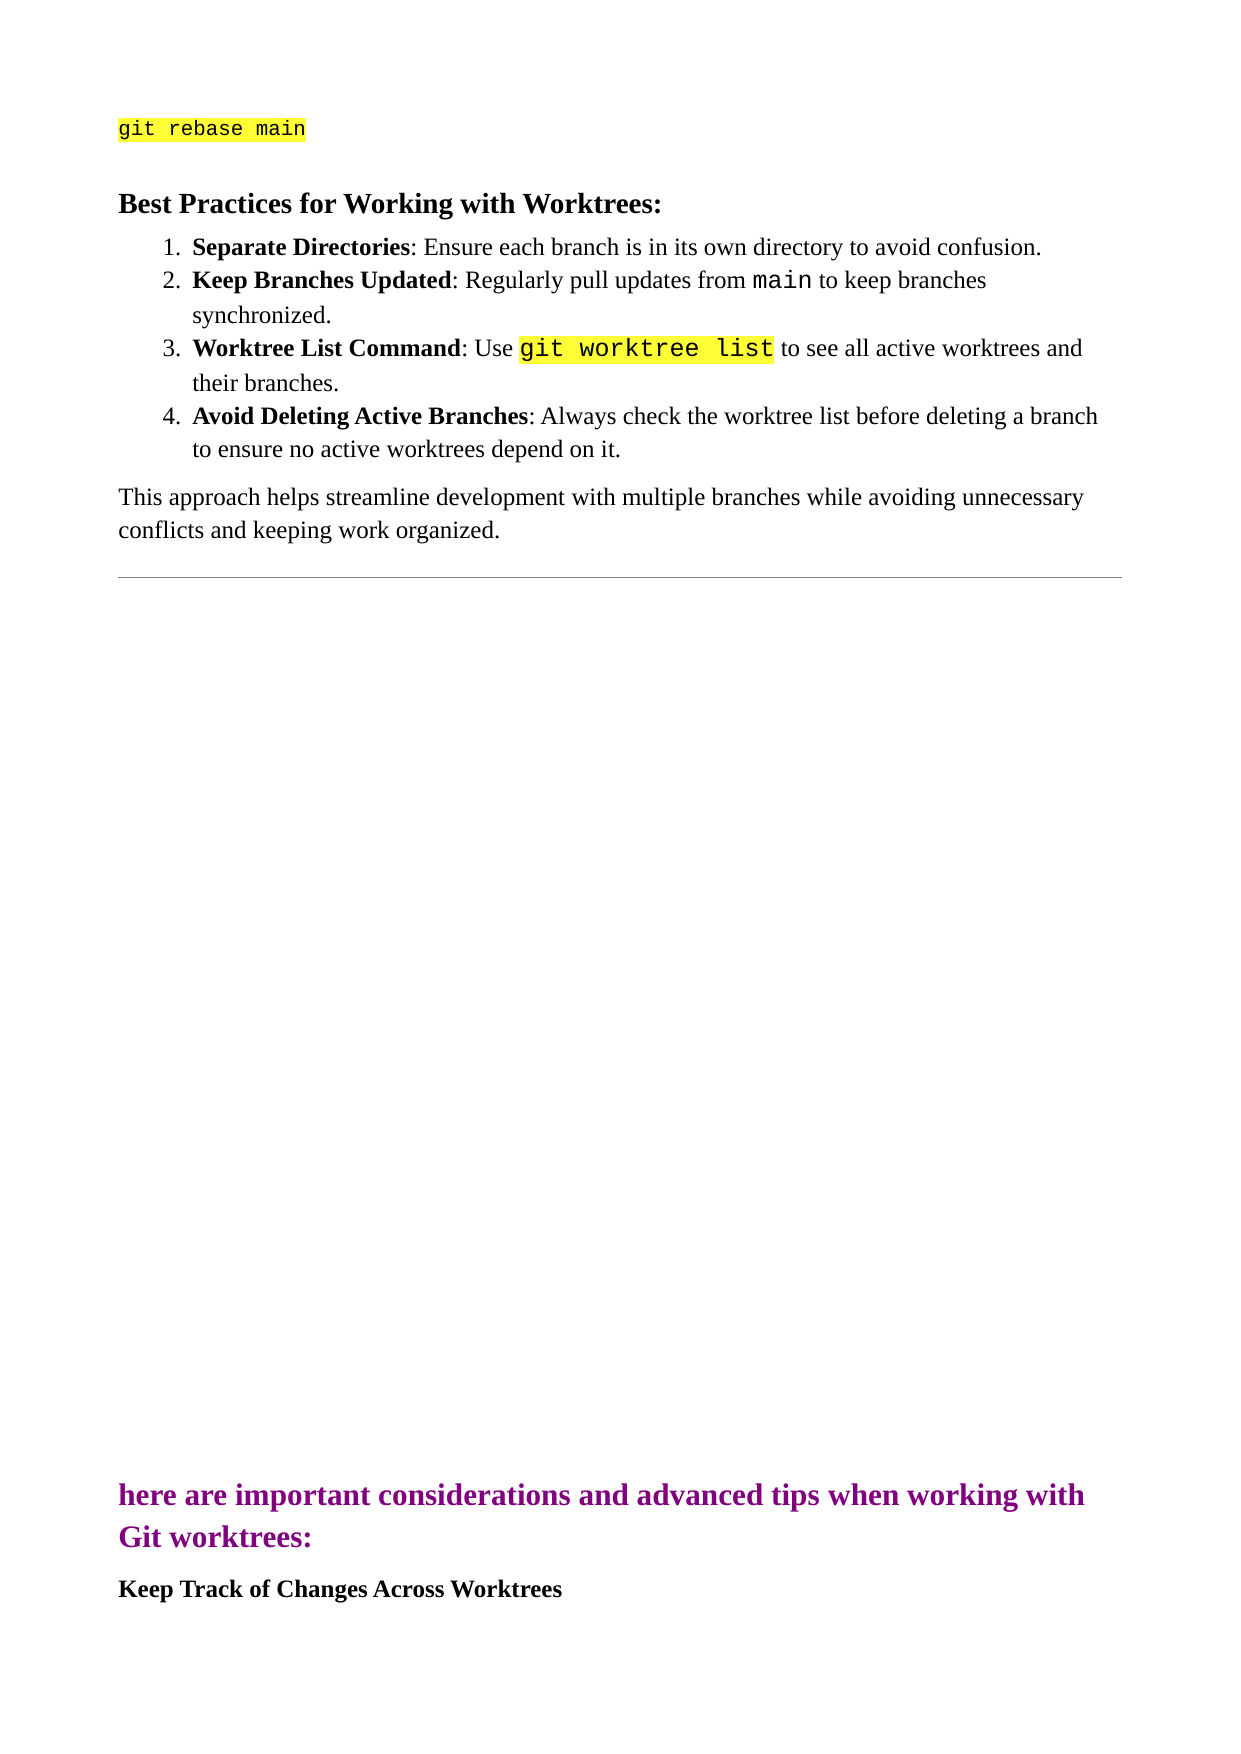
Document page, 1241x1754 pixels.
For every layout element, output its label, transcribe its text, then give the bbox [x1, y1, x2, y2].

list Worktree List Command: Use git worktree list to see all active worktrees and their branches. [162, 333, 1122, 397]
text git rebase main [118, 118, 1122, 142]
list Avoid Deleting Active Branches: Always check the worktree list before deleting a branch to ensure no active worktrees depend on it. [162, 401, 1122, 463]
text here are important considerations and advanced tips when working with Git worktrees: [118, 1477, 1122, 1554]
list Separate Directories: Ensure each branch is in its own directory to avoid confusion. [162, 232, 1122, 261]
text Keep Track of Changes Across Worktrees [118, 1574, 1122, 1602]
list Keep Branches Updated: Regularly pull updates from main to keep branches synchronized. [162, 265, 1122, 329]
text This approach helps streamline development with multiple branches while avoiding unnecessary conflicts and keeping work organized. [118, 482, 1122, 543]
subtitle Best Practices for Working with Worktrees: [118, 186, 1122, 219]
